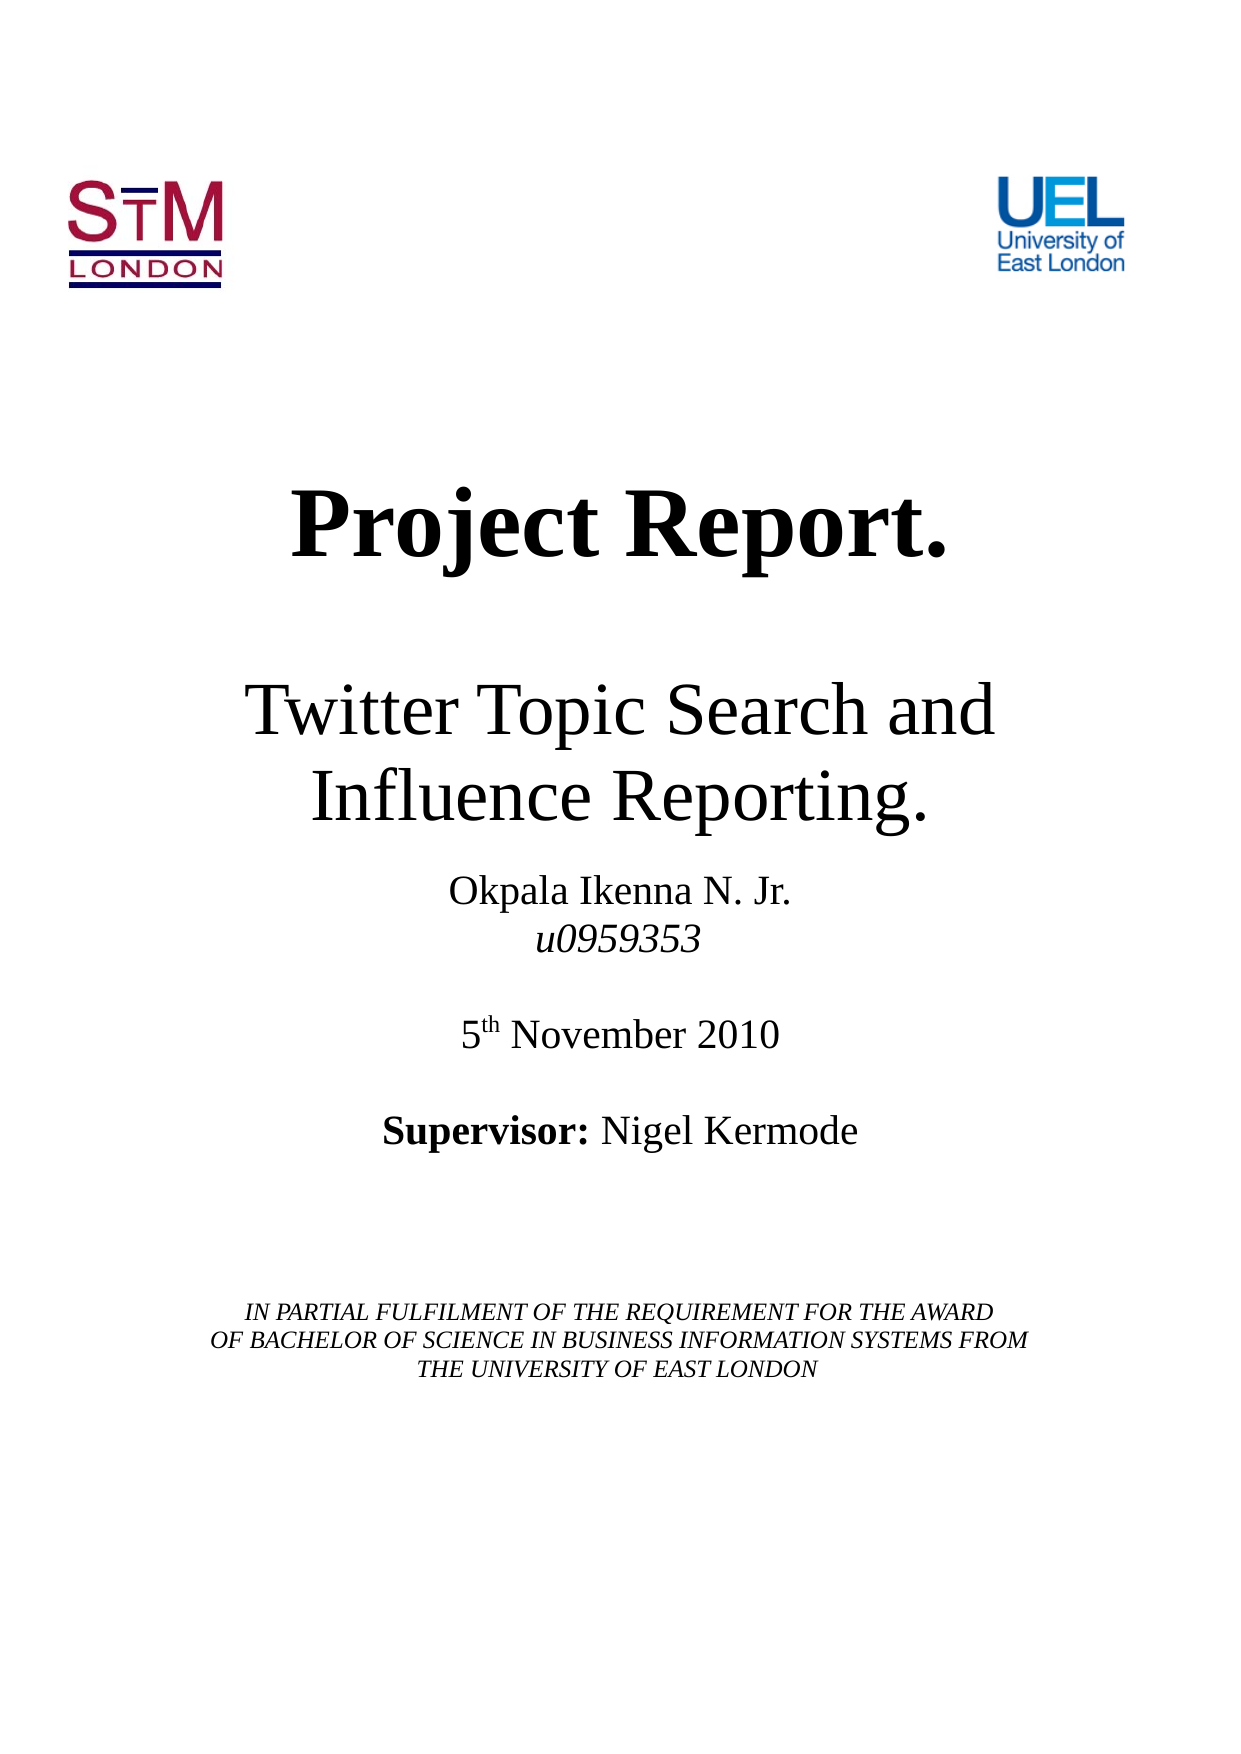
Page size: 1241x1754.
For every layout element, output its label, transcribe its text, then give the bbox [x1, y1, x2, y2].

text Okpala Ikenna N. Jr. [118, 866, 1122, 913]
text u0959353 [118, 913, 1122, 961]
text 5th November 2010 [118, 1009, 1122, 1057]
text Project Report. [118, 463, 1122, 578]
text IN PARTIAL FULFILMENT OF THE REQUIREMENT FOR THE AWARD [118, 1297, 1122, 1326]
text Twitter Topic Search and Influence Reporting. [118, 664, 1122, 837]
picture [52, 165, 237, 293]
text THE UNIVERSITY OF EAST LONDON [118, 1354, 1122, 1383]
text Supervisor: Nigel Kermode [118, 1105, 1122, 1153]
picture [986, 165, 1135, 283]
text OF BACHELOR OF SCIENCE IN BUSINESS INFORMATION SYSTEMS FROM [118, 1326, 1122, 1354]
